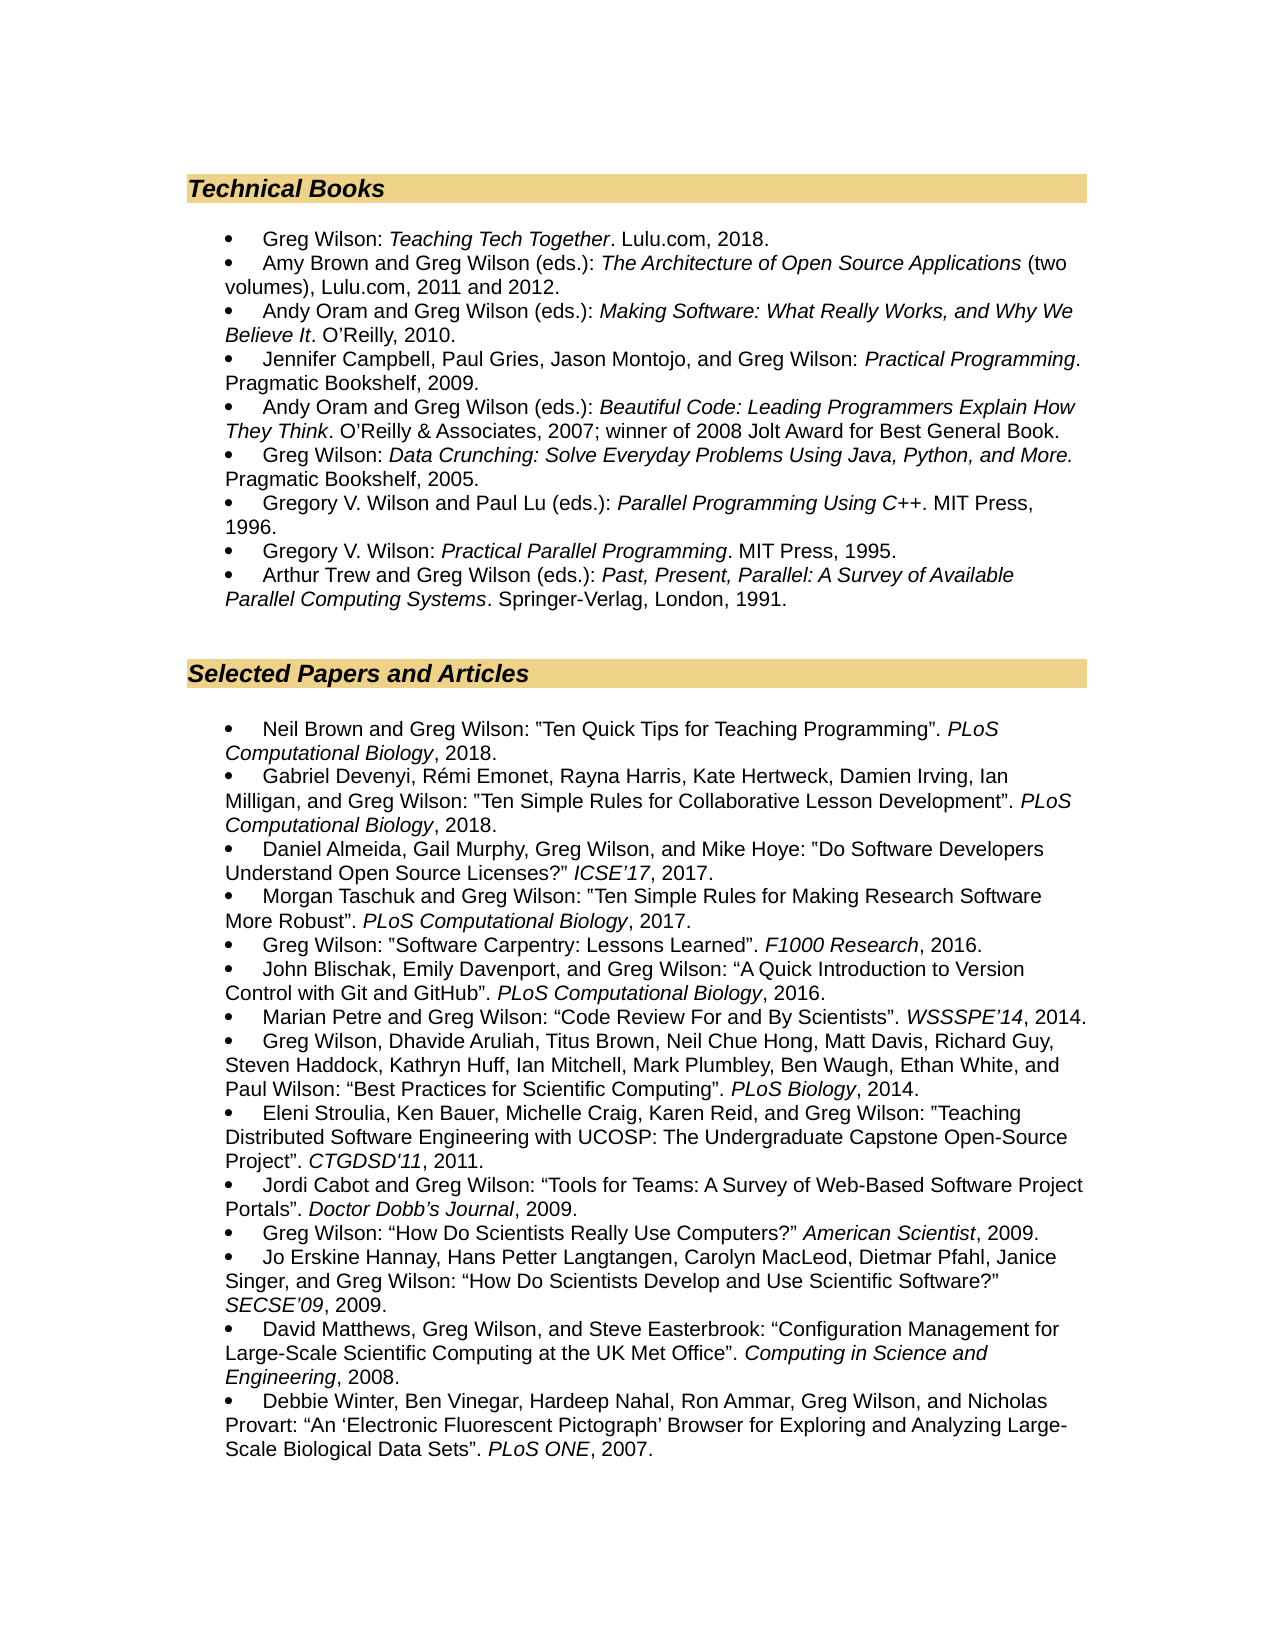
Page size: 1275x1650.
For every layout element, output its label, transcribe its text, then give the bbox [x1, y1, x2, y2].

list Greg Wilson, Dhavide Aruliah, Titus Brown, Neil Chue Hong, Matt Davis, Richard Guy, Steven Haddock, Kathryn Huff, Ian Mitchell, Mark Plumbley, Ben Waugh, Ethan White, and Paul Wilson: “Best Practices for Scientific Computing”. PLoS Biology, 2014. [225, 1028, 1087, 1101]
list Morgan Taschuk and Greg Wilson: ‟Ten Simple Rules for Making Research Software More Robust”. PLoS Computational Biology, 2017. [225, 884, 1087, 932]
list Daniel Almeida, Gail Murphy, Greg Wilson, and Mike Hoye: ‟Do Software Developers Understand Open Source Licenses?” ICSE’17, 2017. [225, 836, 1087, 884]
list David Matthews, Greg Wilson, and Steve Easterbrook: “Configuration Management for Large-Scale Scientific Computing at the UK Met Office”. Computing in Science and Engineering, 2008. [225, 1317, 1087, 1388]
list Andy Oram and Greg Wilson (eds.): Beautiful Code: Leading Programmers Explain How They Think. O’Reilly & Associates, 2007; winner of 2008 Jolt Award for Best General Book. [225, 395, 1087, 443]
list John Blischak, Emily Davenport, and Greg Wilson: “A Quick Introduction to Version Control with Git and GitHub”. PLoS Computational Biology, 2016. [225, 956, 1087, 1004]
list Greg Wilson: Teaching Tech Together. Lulu.com, 2018. [225, 227, 1087, 251]
list Amy Brown and Greg Wilson (eds.): The Architecture of Open Source Applications (two volumes), Lulu.com, 2011 and 2012. [225, 251, 1087, 299]
list Greg Wilson: ‟Software Carpentry: Lessons Learned”. F1000 Research, 2016. [225, 932, 1087, 956]
list Gregory V. Wilson and Paul Lu (eds.): Parallel Programming Using C++. MIT Press, 1996. [225, 491, 1087, 539]
list Jennifer Campbell, Paul Gries, Jason Montojo, and Greg Wilson: Practical Programming. Pragmatic Bookshelf, 2009. [225, 347, 1087, 395]
list Neil Brown and Greg Wilson: ‟Ten Quick Tips for Teaching Programming”. PLoS Computational Biology, 2018. [225, 716, 1087, 764]
list Greg Wilson: “How Do Scientists Really Use Computers?” American Scientist, 2009. [225, 1221, 1087, 1244]
list Debbie Winter, Ben Vinegar, Hardeep Nahal, Ron Ammar, Greg Wilson, and Nicholas Provart: “An ‘Electronic Fluorescent Pictograph’ Browser for Exploring and Analyzing Large-Scale Biological Data Sets”. PLoS ONE, 2007. [225, 1388, 1087, 1461]
subtitle Selected Papers and Articles [187, 659, 1087, 688]
list Eleni Stroulia, Ken Bauer, Michelle Craig, Karen Reid, and Greg Wilson: ‟Teaching Distributed Software Engineering with UCOSP: The Undergraduate Capstone Open-Source Project”. CTGDSD'11, 2011. [225, 1101, 1087, 1172]
list Andy Oram and Greg Wilson (eds.): Making Software: What Really Works, and Why We Believe It. O’Reilly, 2010. [225, 299, 1087, 347]
list Jo Erskine Hannay, Hans Petter Langtangen, Carolyn MacLeod, Dietmar Pfahl, Janice Singer, and Greg Wilson: “How Do Scientists Develop and Use Scientific Software?” SECSE’09, 2009. [225, 1244, 1087, 1317]
list Jordi Cabot and Greg Wilson: “Tools for Teams: A Survey of Web-Based Software Project Portals”. Doctor Dobb’s Journal, 2009. [225, 1172, 1087, 1221]
list Arthur Trew and Greg Wilson (eds.): Past, Present, Parallel: A Survey of Available Parallel Computing Systems. Springer-Verlag, London, 1991. [225, 563, 1087, 611]
list Marian Petre and Greg Wilson: “Code Review For and By Scientists”. WSSSPE’14, 2014. [225, 1004, 1087, 1028]
list Gregory V. Wilson: Practical Parallel Programming. MIT Press, 1995. [225, 539, 1087, 563]
subtitle Technical Books [187, 174, 1087, 203]
list Greg Wilson: Data Crunching: Solve Everyday Problems Using Java, Python, and More. Pragmatic Bookshelf, 2005. [225, 443, 1087, 491]
list Gabriel Devenyi, Rémi Emonet, Rayna Harris, Kate Hertweck, Damien Irving, Ian Milligan, and Greg Wilson: ‟Ten Simple Rules for Collaborative Lesson Development”. PLoS Computational Biology, 2018. [225, 764, 1087, 836]
